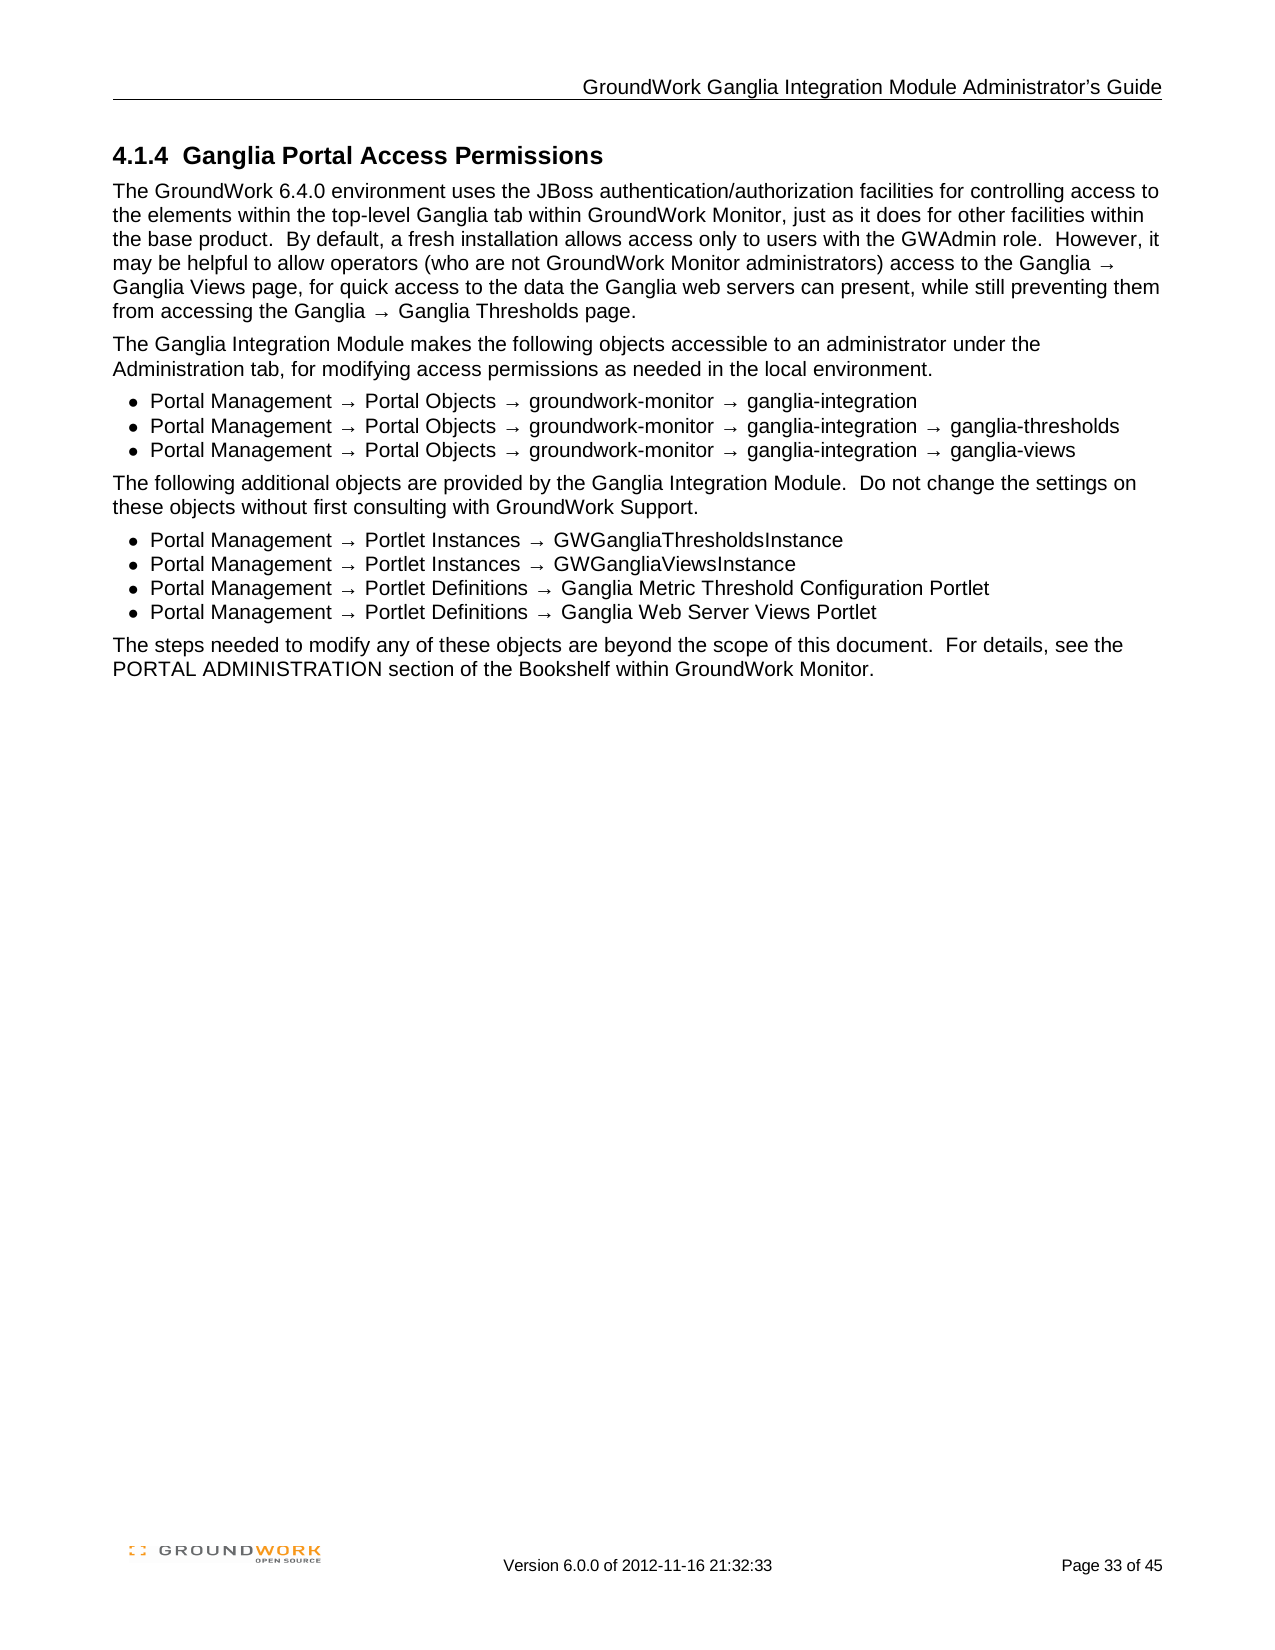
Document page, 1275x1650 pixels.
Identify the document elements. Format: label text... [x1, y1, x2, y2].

list Portal Management → Portal Objects → groundwork-monitor → ganglia-integration → ganglia-views [127, 438, 1162, 462]
list Portal Management → Portal Objects → groundwork-monitor → ganglia-integration [127, 389, 1162, 413]
text The following additional objects are provided by the Ganglia Integration Module. Do not change the settings on these objects without first consulting with GroundWork Support. [112, 471, 1162, 519]
text The Ganglia Integration Module makes the following objects accessible to an administrator under the Administration tab, for modifying access permissions as needed in the local environment. [112, 332, 1162, 381]
list Portal Management → Portlet Instances → GWGangliaThresholdsInstance [127, 528, 1162, 552]
picture [129, 1546, 321, 1563]
list Portal Management → Portlet Instances → GWGangliaViewsInstance [127, 552, 1162, 576]
subtitle Ganglia Portal Access Permissions [112, 141, 1162, 170]
text The GroundWork 6.4.0 environment uses the JBoss authentication/authorization facilities for controlling access to the elements within the top-level Ganglia tab within GroundWork Monitor, just as it does for other facilities within the base product. By default, a fresh installation allows access only to users with the GWAdmin role. However, it may be helpful to allow operators (who are not GroundWork Monitor administrators) access to the Ganglia → Ganglia Views page, for quick access to the data the Ganglia web servers can present, while still preventing them from accessing the Ganglia → Ganglia Thresholds page. [112, 179, 1162, 323]
text The steps needed to modify any of these objects are beyond the scope of this document. For details, see the PORTAL ADMINISTRATION section of the Bookshelf within GroundWork Monitor. [112, 633, 1162, 681]
list Portal Management → Portal Objects → groundwork-monitor → ganglia-integration → ganglia-thresholds [127, 413, 1162, 438]
list Portal Management → Portlet Definitions → Ganglia Metric Threshold Configuration Portlet [127, 576, 1162, 600]
list Portal Management → Portlet Definitions → Ganglia Web Server Views Portlet [127, 600, 1162, 624]
